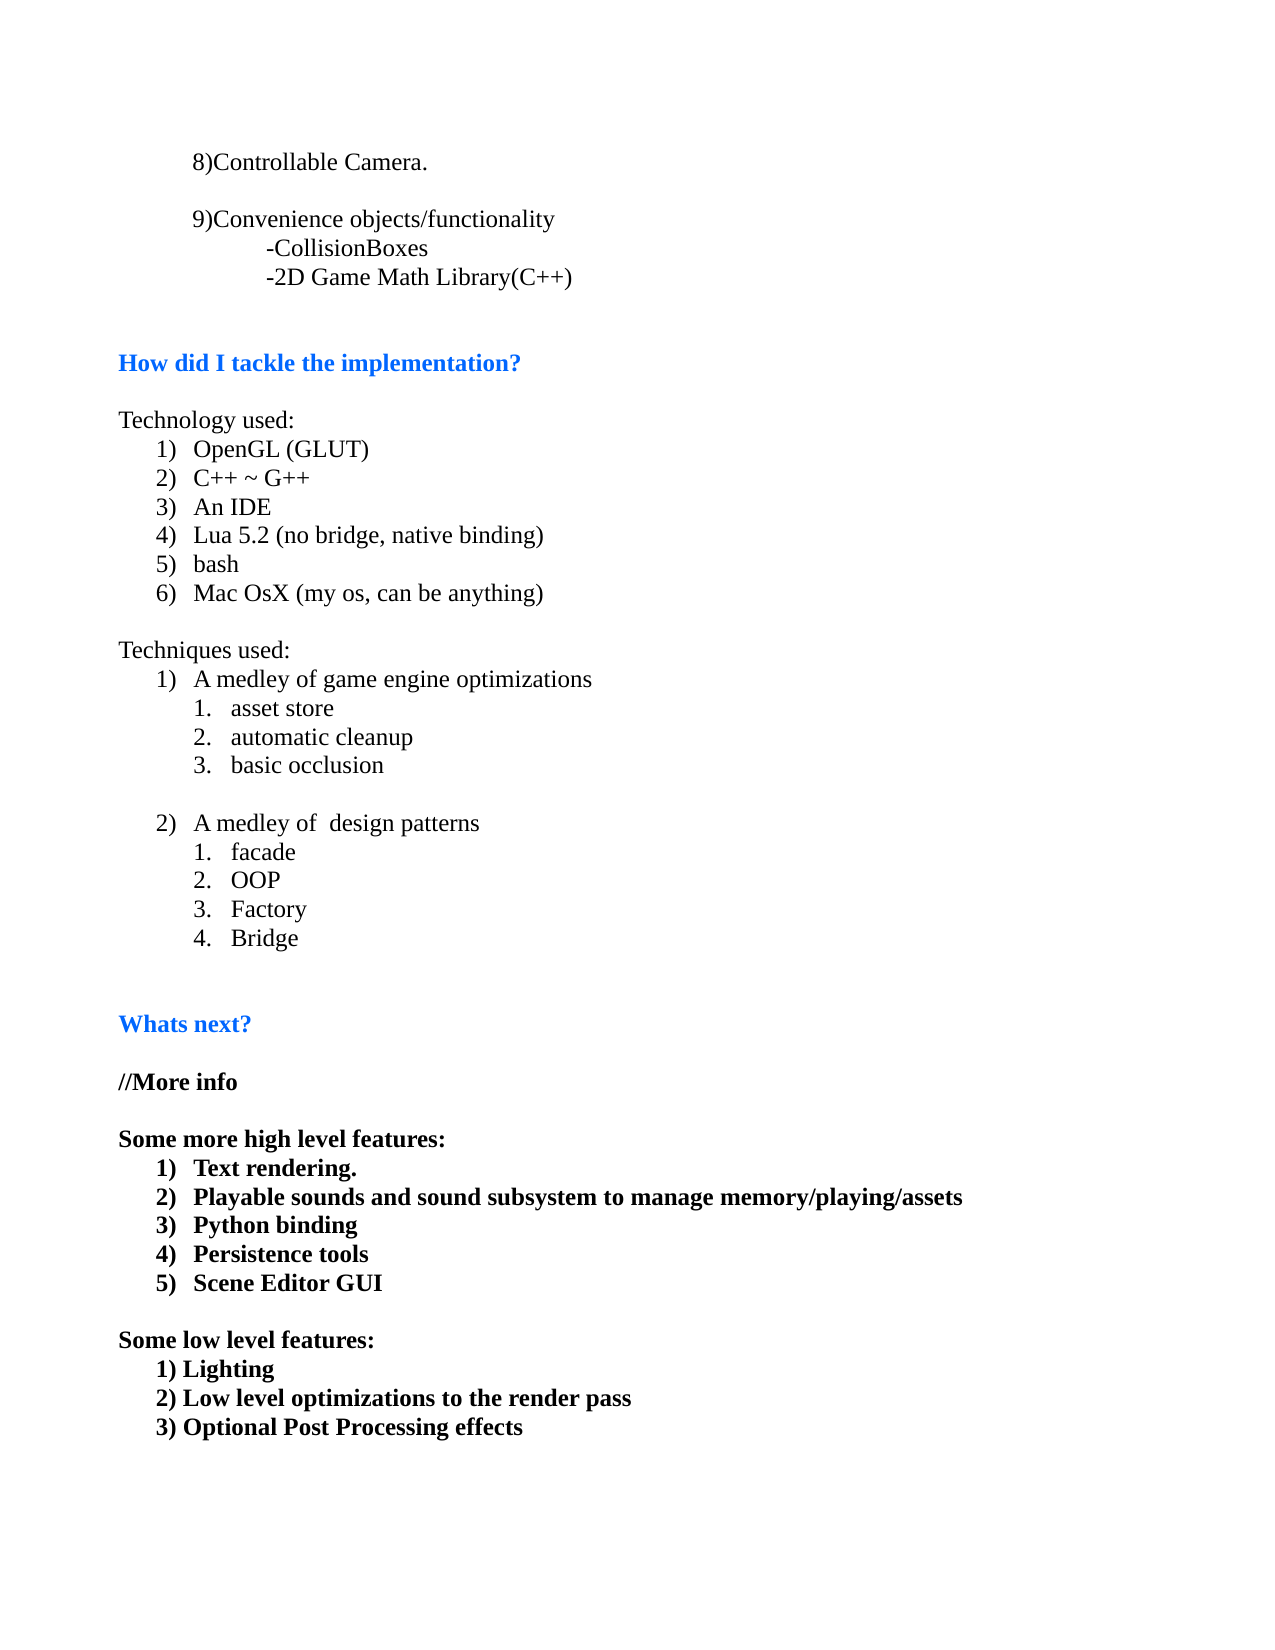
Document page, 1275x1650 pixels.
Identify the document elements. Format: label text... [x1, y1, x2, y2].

text 9)Convenience objects/functionality [118, 204, 1157, 233]
list basic occlusion [193, 751, 1157, 779]
text //More info [118, 1067, 1157, 1096]
list Mac OsX (my os, can be anything) [156, 578, 1157, 607]
list Python binding [156, 1211, 1157, 1239]
text -2D Game Math Library(C++) [118, 262, 1157, 291]
list Playable sounds and sound subsystem to manage memory/playing/assets [156, 1182, 1157, 1211]
text Some low level features: [118, 1326, 1157, 1354]
list facade [193, 837, 1157, 866]
text Technology used: [118, 406, 1157, 434]
text 2) Low level optimizations to the render pass [118, 1383, 1157, 1412]
list C++ ~ G++ [156, 463, 1157, 492]
list OpenGL (GLUT) [156, 434, 1157, 463]
list An IDE [156, 492, 1157, 521]
text How did I tackle the implementation? [118, 348, 1157, 377]
text 3) Optional Post Processing effects [118, 1412, 1157, 1441]
text Some more high level features: [118, 1124, 1157, 1153]
text Techniques used: [118, 636, 1157, 664]
list Factory [193, 894, 1157, 923]
list Text rendering. [156, 1153, 1157, 1182]
text Whats next? [118, 1009, 1157, 1038]
list Scene Editor GUI [156, 1268, 1157, 1297]
list automatic cleanup [193, 722, 1157, 751]
text 8)Controllable Camera. [118, 147, 1157, 176]
list Lua 5.2 (no bridge, native binding) [156, 521, 1157, 549]
list A medley of game engine optimizations [156, 664, 1157, 693]
list Persistence tools [156, 1239, 1157, 1268]
list bash [156, 549, 1157, 578]
text 1) Lighting [118, 1354, 1157, 1383]
list Bridge [193, 923, 1157, 952]
text -CollisionBoxes [118, 233, 1157, 262]
list A medley of design patterns [156, 808, 1157, 837]
list asset store [193, 693, 1157, 722]
list OOP [193, 866, 1157, 894]
